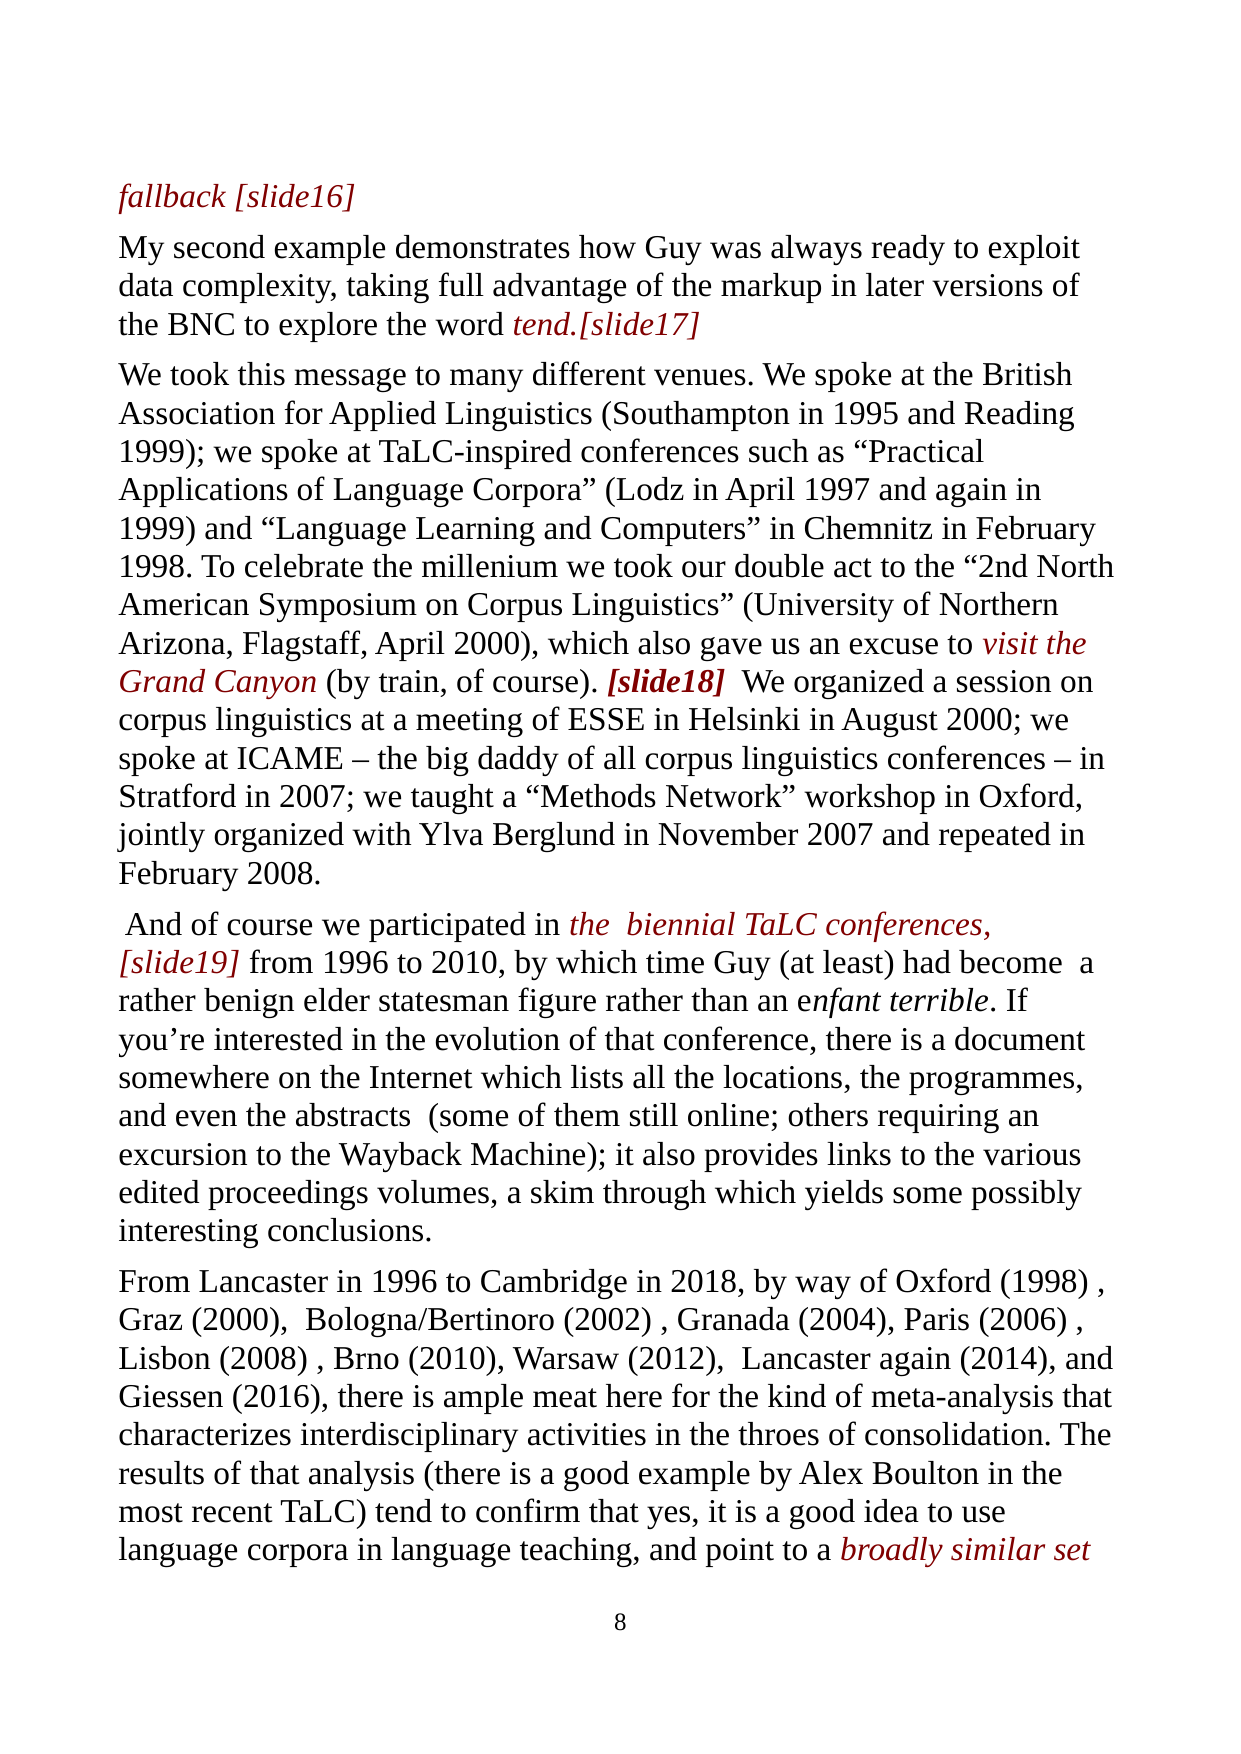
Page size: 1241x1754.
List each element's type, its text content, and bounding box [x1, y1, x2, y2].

text fallback [slide16] [118, 176, 1122, 215]
text And of course we participated in the biennial TaLC conferences, [slide19] from 1996 to 2010, by which time Guy (at least) had become a rather benign elder statesman figure rather than an enfant terrible. If you’re interested in the evolution of that conference, there is a document somewhere on the Internet which lists all the locations, the programmes, and even the abstracts (some of them still online; others requiring an excursion to the Wayback Machine); it also provides links to the various edited proceedings volumes, a skim through which yields some possibly interesting conclusions. [118, 904, 1122, 1249]
text My second example demonstrates how Guy was always ready to exploit data complexity, taking full advantage of the markup in later versions of the BNC to explore the word tend.[slide17] [118, 227, 1122, 342]
text We took this message to many different venues. We spoke at the British Association for Applied Linguistics (Southampton in 1995 and Reading 1999); we spoke at TaLC-inspired conferences such as “Practical Applications of Language Corpora” (Lodz in April 1997 and again in 1999) and “Language Learning and Computers” in Chemnitz in February 1998. To celebrate the millenium we took our double act to the “2nd North American Symposium on Corpus Linguistics” (University of Northern Arizona, Flagstaff, April 2000), which also gave us an excuse to visit the Grand Canyon (by train, of course). [slide18] We organized a session on corpus linguistics at a meeting of ESSE in Helsinki in August 2000; we spoke at ICAME – the big daddy of all corpus linguistics conferences – in Stratford in 2007; we taught a “Methods Network” workshop in Oxford, jointly organized with Ylva Berglund in November 2007 and repeated in February 2008. [118, 355, 1122, 891]
text From Lancaster in 1996 to Cambridge in 2018, by way of Oxford (1998) , Graz (2000), Bologna/Bertinoro (2002) , Granada (2004), Paris (2006) , Lisbon (2008) , Brno (2010), Warsaw (2012), Lancaster again (2014), and Giessen (2016), there is ample meat here for the kind of meta-analysis that characterizes interdisciplinary activities in the throes of consolidation. The results of that analysis (there is a good example by Alex Boulton in the most recent TaLC) tend to confirm that yes, it is a good idea to use language corpora in language teaching, and point to a broadly similar set [118, 1261, 1122, 1568]
